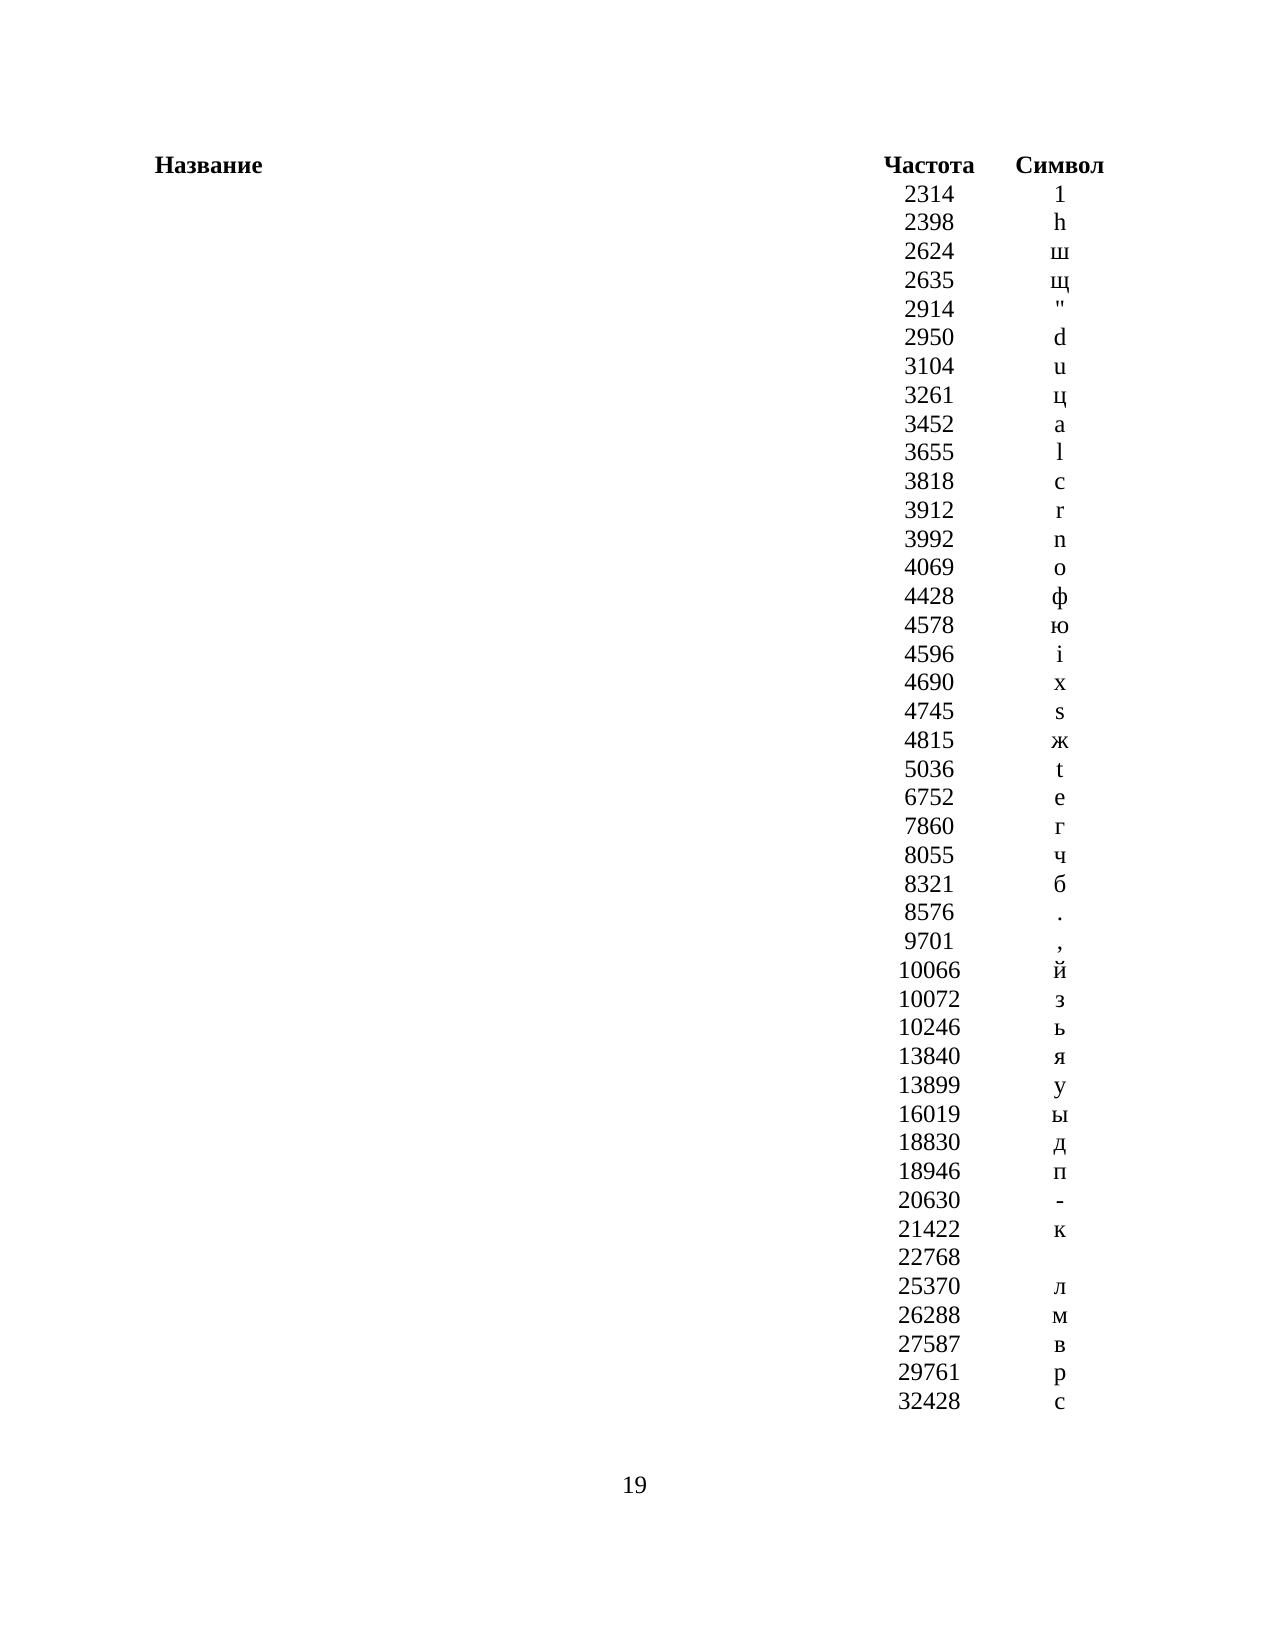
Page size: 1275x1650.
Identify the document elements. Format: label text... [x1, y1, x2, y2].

table_cell [150, 1185, 864, 1214]
table_cell 2314 [864, 179, 994, 207]
table_cell [150, 869, 864, 897]
table_cell a [994, 409, 1125, 437]
table_cell 4578 [864, 610, 994, 639]
table_cell - [994, 1185, 1125, 1214]
table_cell в [994, 1329, 1125, 1357]
table_cell 8055 [864, 840, 994, 869]
table_cell [150, 553, 864, 581]
table_cell [150, 898, 864, 926]
table_cell г [994, 811, 1125, 840]
table_header Название [150, 150, 864, 179]
table_cell [150, 409, 864, 437]
table_cell з [994, 984, 1125, 1012]
table_cell ь [994, 1013, 1125, 1041]
table_cell 3104 [864, 351, 994, 380]
table_cell [150, 265, 864, 294]
table_cell [150, 1070, 864, 1099]
table_cell [150, 380, 864, 409]
table_cell [150, 668, 864, 696]
table_cell [150, 323, 864, 351]
table_cell [150, 495, 864, 524]
table_cell [150, 438, 864, 466]
table_cell [150, 294, 864, 322]
table_cell [150, 466, 864, 495]
table_header Частота [864, 150, 994, 179]
table_cell [150, 1013, 864, 1041]
table_cell 21422 [864, 1214, 994, 1242]
table_cell [150, 1156, 864, 1185]
table_header Символ [994, 150, 1125, 179]
table_cell ш [994, 236, 1125, 265]
table_cell [150, 926, 864, 955]
table_cell 2914 [864, 294, 994, 322]
table_cell [150, 524, 864, 552]
table_cell i [994, 639, 1125, 667]
table_cell 2624 [864, 236, 994, 265]
table_cell l [994, 438, 1125, 466]
table_cell s [994, 696, 1125, 725]
table_cell [150, 351, 864, 380]
table_cell щ [994, 265, 1125, 294]
table_cell [150, 811, 864, 840]
table_cell й [994, 955, 1125, 984]
table_cell [150, 1214, 864, 1242]
table_cell c [994, 466, 1125, 495]
table_cell 6752 [864, 783, 994, 811]
table_cell 13840 [864, 1041, 994, 1070]
table_cell 4815 [864, 725, 994, 754]
table_cell [150, 1099, 864, 1127]
table_cell [150, 1386, 864, 1415]
table_cell 2950 [864, 323, 994, 351]
table_cell б [994, 869, 1125, 897]
table_cell 8321 [864, 869, 994, 897]
table_cell [150, 783, 864, 811]
table_cell 13899 [864, 1070, 994, 1099]
table_cell ы [994, 1099, 1125, 1127]
table_cell 3818 [864, 466, 994, 495]
table_cell 18830 [864, 1128, 994, 1156]
table_cell h [994, 208, 1125, 236]
table_cell 29761 [864, 1358, 994, 1386]
table_cell ц [994, 380, 1125, 409]
table_cell 9701 [864, 926, 994, 955]
table_cell [150, 840, 864, 869]
table_cell 3655 [864, 438, 994, 466]
table_cell [150, 581, 864, 610]
table_cell х [994, 668, 1125, 696]
table_cell я [994, 1041, 1125, 1070]
table_cell [150, 754, 864, 782]
table_cell [150, 1041, 864, 1070]
table_cell . [994, 898, 1125, 926]
table_cell d [994, 323, 1125, 351]
table_cell 1 [994, 179, 1125, 207]
table_cell 4690 [864, 668, 994, 696]
table_cell [150, 208, 864, 236]
table_cell t [994, 754, 1125, 782]
table_cell [150, 984, 864, 1012]
table_cell у [994, 1070, 1125, 1099]
table_cell [150, 236, 864, 265]
table_cell с [994, 1386, 1125, 1415]
table_cell 7860 [864, 811, 994, 840]
table_cell п [994, 1156, 1125, 1185]
table_cell 20630 [864, 1185, 994, 1214]
table_cell м [994, 1300, 1125, 1329]
table_cell 4745 [864, 696, 994, 725]
table_cell д [994, 1128, 1125, 1156]
table_cell e [994, 783, 1125, 811]
table_cell r [994, 495, 1125, 524]
table_cell [150, 1358, 864, 1386]
table_cell [150, 1300, 864, 1329]
table_cell [150, 1271, 864, 1300]
table_cell [150, 1329, 864, 1357]
table_cell 2398 [864, 208, 994, 236]
table_cell 4428 [864, 581, 994, 610]
table_cell 27587 [864, 1329, 994, 1357]
table_cell [150, 955, 864, 984]
table_cell 18946 [864, 1156, 994, 1185]
table_cell [150, 1243, 864, 1271]
table_cell 4596 [864, 639, 994, 667]
table_cell 3261 [864, 380, 994, 409]
table_cell ж [994, 725, 1125, 754]
table_cell 16019 [864, 1099, 994, 1127]
table_cell [150, 1128, 864, 1156]
table_cell 22768 [864, 1243, 994, 1271]
table_cell 10066 [864, 955, 994, 984]
table_cell " [994, 294, 1125, 322]
table_cell u [994, 351, 1125, 380]
table_cell ф [994, 581, 1125, 610]
table_cell 10246 [864, 1013, 994, 1041]
table_cell [150, 179, 864, 207]
table_cell n [994, 524, 1125, 552]
table_cell 3912 [864, 495, 994, 524]
table_cell , [994, 926, 1125, 955]
table_cell 10072 [864, 984, 994, 1012]
table_cell ю [994, 610, 1125, 639]
table_cell 3452 [864, 409, 994, 437]
table_cell ч [994, 840, 1125, 869]
table_cell 8576 [864, 898, 994, 926]
table_cell o [994, 553, 1125, 581]
table_cell л [994, 1271, 1125, 1300]
table_cell [994, 1243, 1125, 1271]
table_cell 4069 [864, 553, 994, 581]
table_cell [150, 610, 864, 639]
table_cell р [994, 1358, 1125, 1386]
table_cell [150, 725, 864, 754]
table_cell к [994, 1214, 1125, 1242]
table_cell [150, 639, 864, 667]
table_cell 5036 [864, 754, 994, 782]
table_cell 3992 [864, 524, 994, 552]
table_cell 25370 [864, 1271, 994, 1300]
table_cell 26288 [864, 1300, 994, 1329]
table_cell 32428 [864, 1386, 994, 1415]
table_cell 2635 [864, 265, 994, 294]
table_cell [150, 696, 864, 725]
